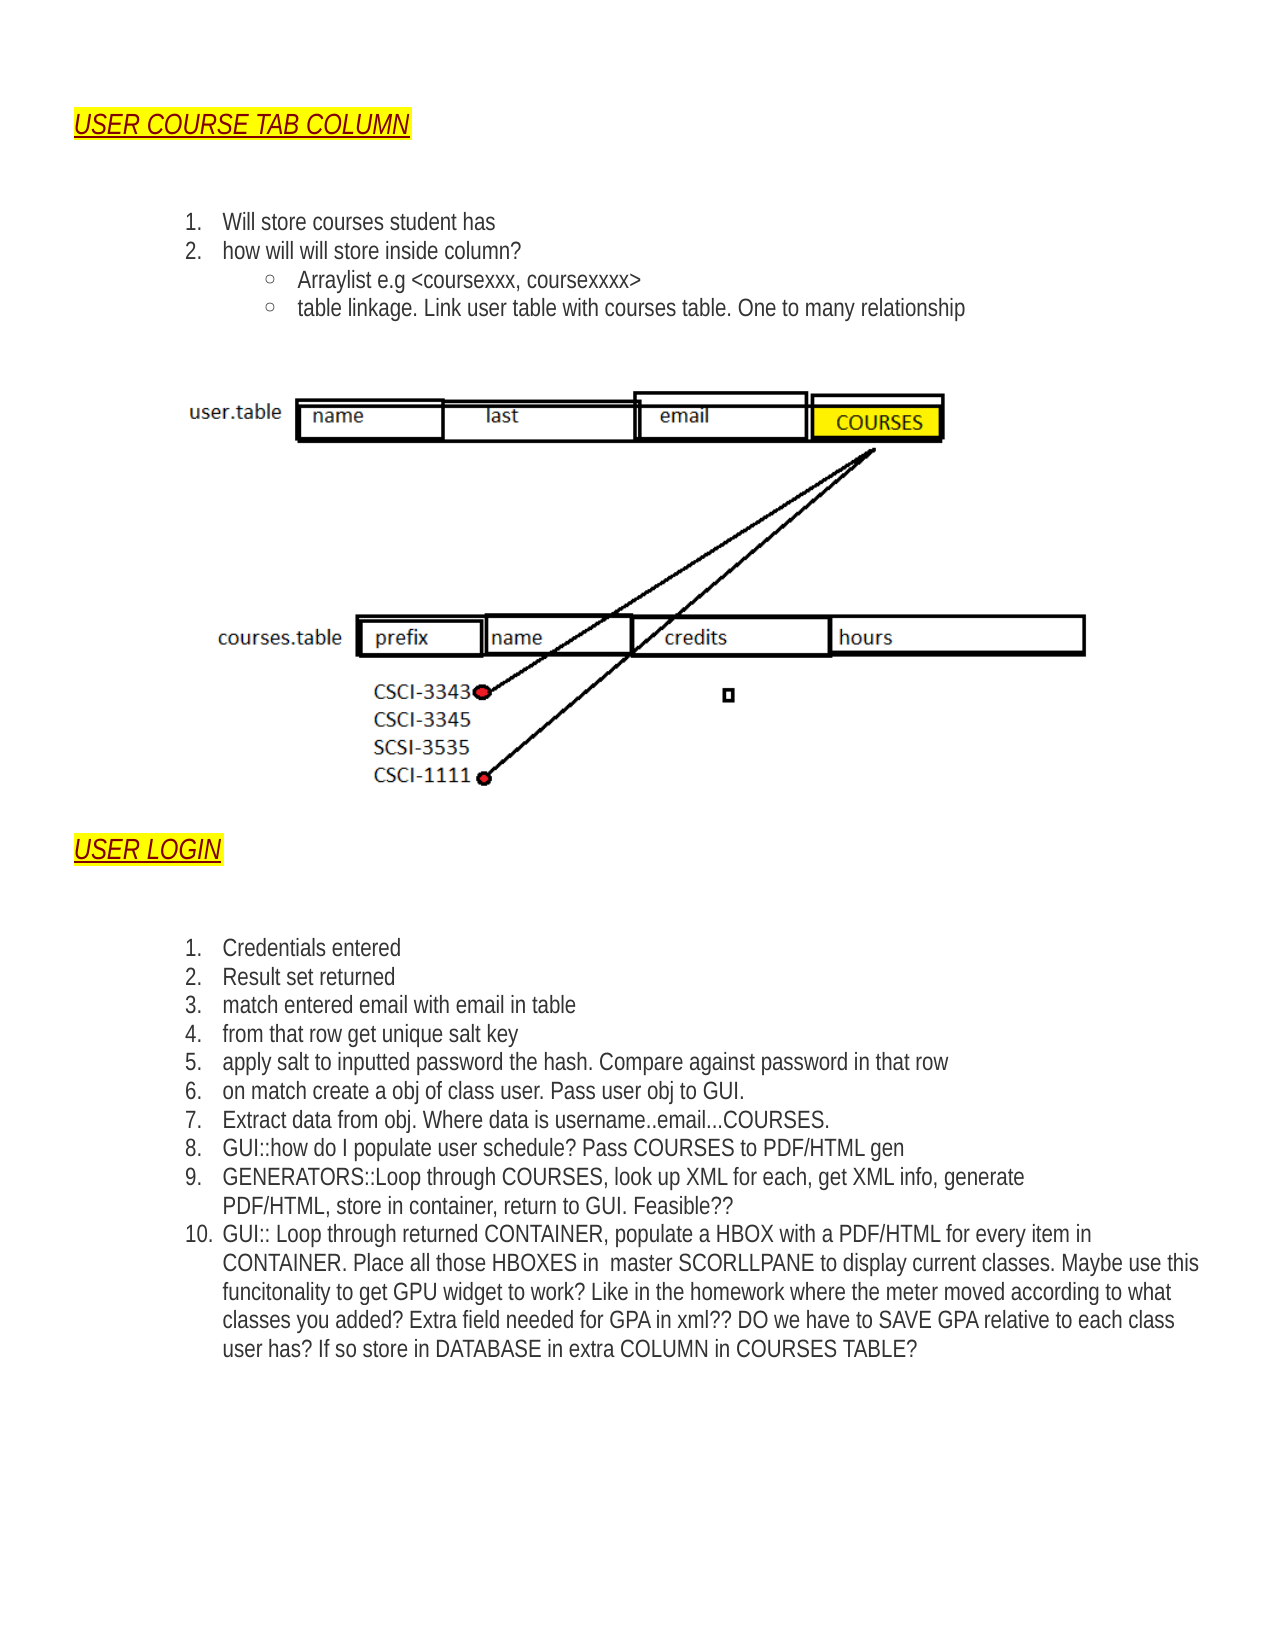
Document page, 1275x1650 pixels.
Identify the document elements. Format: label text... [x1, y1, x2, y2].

picture [166, 390, 1109, 804]
list GENERATORS::Loop through COURSES, look up XML for each, get XML info, generate [185, 1162, 1201, 1191]
list Credentials entered [185, 933, 1201, 961]
list match entered email with email in table [185, 990, 1201, 1019]
list Will store courses student has [185, 207, 1201, 236]
list from that row get unique salt key [185, 1019, 1201, 1047]
list how will will store inside column? [185, 236, 1201, 264]
list GUI::how do I populate user schedule? Pass COURSES to PDF/HTML gen [185, 1133, 1201, 1162]
list apply salt to inputted password the hash. Compare against password in that row [185, 1047, 1201, 1076]
list Result set returned [185, 961, 1201, 990]
list on match create a obj of class user. Pass user obj to GUI. [185, 1076, 1201, 1105]
list table linkage. Link user table with courses table. One to many relationship [260, 293, 1201, 322]
list PDF/HTML, store in container, return to GUI. Feasible?? [185, 1191, 1201, 1219]
text USER LOGIN [73, 832, 1201, 866]
list Arraylist e.g <coursexxx, coursexxxx> [260, 264, 1201, 293]
list Extract data from obj. Where data is username..email...COURSES. [185, 1105, 1201, 1133]
text USER COURSE TAB COLUMN [73, 107, 1201, 140]
list GUI:: Loop through returned CONTAINER, populate a HBOX with a PDF/HTML for every item in CONTAINER. Place all those HBOXES in master SCORLLPANE to display current classes. Maybe use this funcitonality to get GPU widget to work? Like in the homework where the meter moved according to what classes you added? Extra field needed for GPA in xml?? DO we have to SAVE GPA relative to each class user has? If so store in DATABASE in extra COLUMN in COURSES TABLE? [185, 1219, 1201, 1362]
